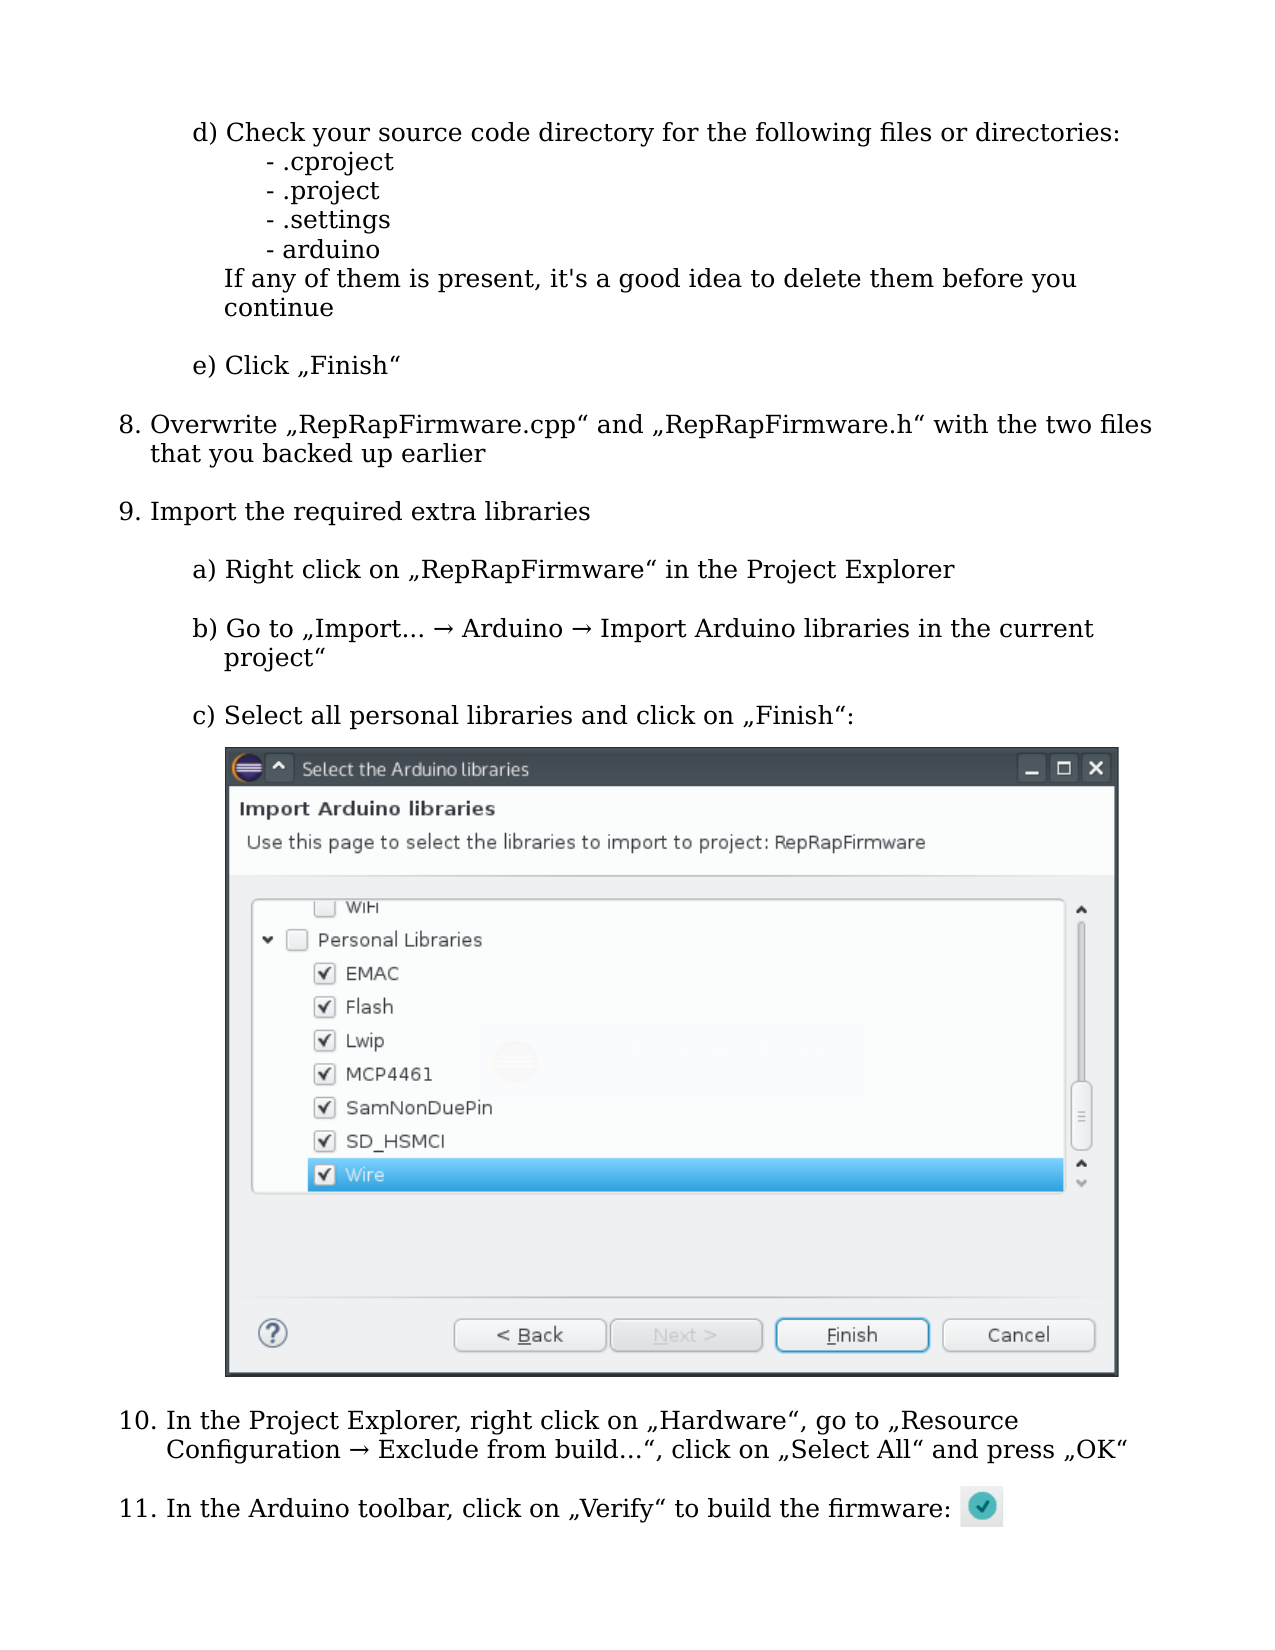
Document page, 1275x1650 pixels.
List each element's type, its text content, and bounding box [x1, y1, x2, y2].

text b) Go to „Import... → Arduino → Import Arduino libraries in the current [118, 614, 1157, 643]
text 10. In the Project Explorer, right click on „Hardware“, go to „Resource [118, 1406, 1157, 1435]
text 8. Overwrite „RepRapFirmware.cpp“ and „RepRapFirmware.h“ with the two files [118, 410, 1157, 439]
text [1004, 1494, 1157, 1523]
text If any of them is present, it's a good idea to delete them before you [192, 264, 1157, 293]
picture [960, 1486, 1004, 1527]
text - .project [192, 176, 1157, 206]
text Configuration → Exclude from build...“, click on „Select All“ and press „OK“ [118, 1435, 1157, 1464]
picture [225, 747, 1119, 1377]
text - .settings [192, 206, 1157, 235]
text d) Check your source code directory for the following files or directories: [192, 118, 1157, 147]
text a) Right click on „RepRapFirmware“ in the Project Explorer [118, 556, 1157, 585]
text e) Click „Finish“ [192, 351, 1157, 381]
text continue [192, 293, 1157, 322]
text - .cproject [192, 147, 1157, 176]
text - arduino [192, 235, 1157, 264]
text that you backed up earlier [118, 439, 1157, 468]
text c) Select all personal libraries and click on „Finish“: [118, 701, 1157, 731]
text 9. Import the required extra libraries [118, 497, 1157, 526]
text project“ [118, 643, 1157, 672]
text 11. In the Arduino toolbar, click on „Verify“ to build the firmware: [118, 1494, 960, 1523]
